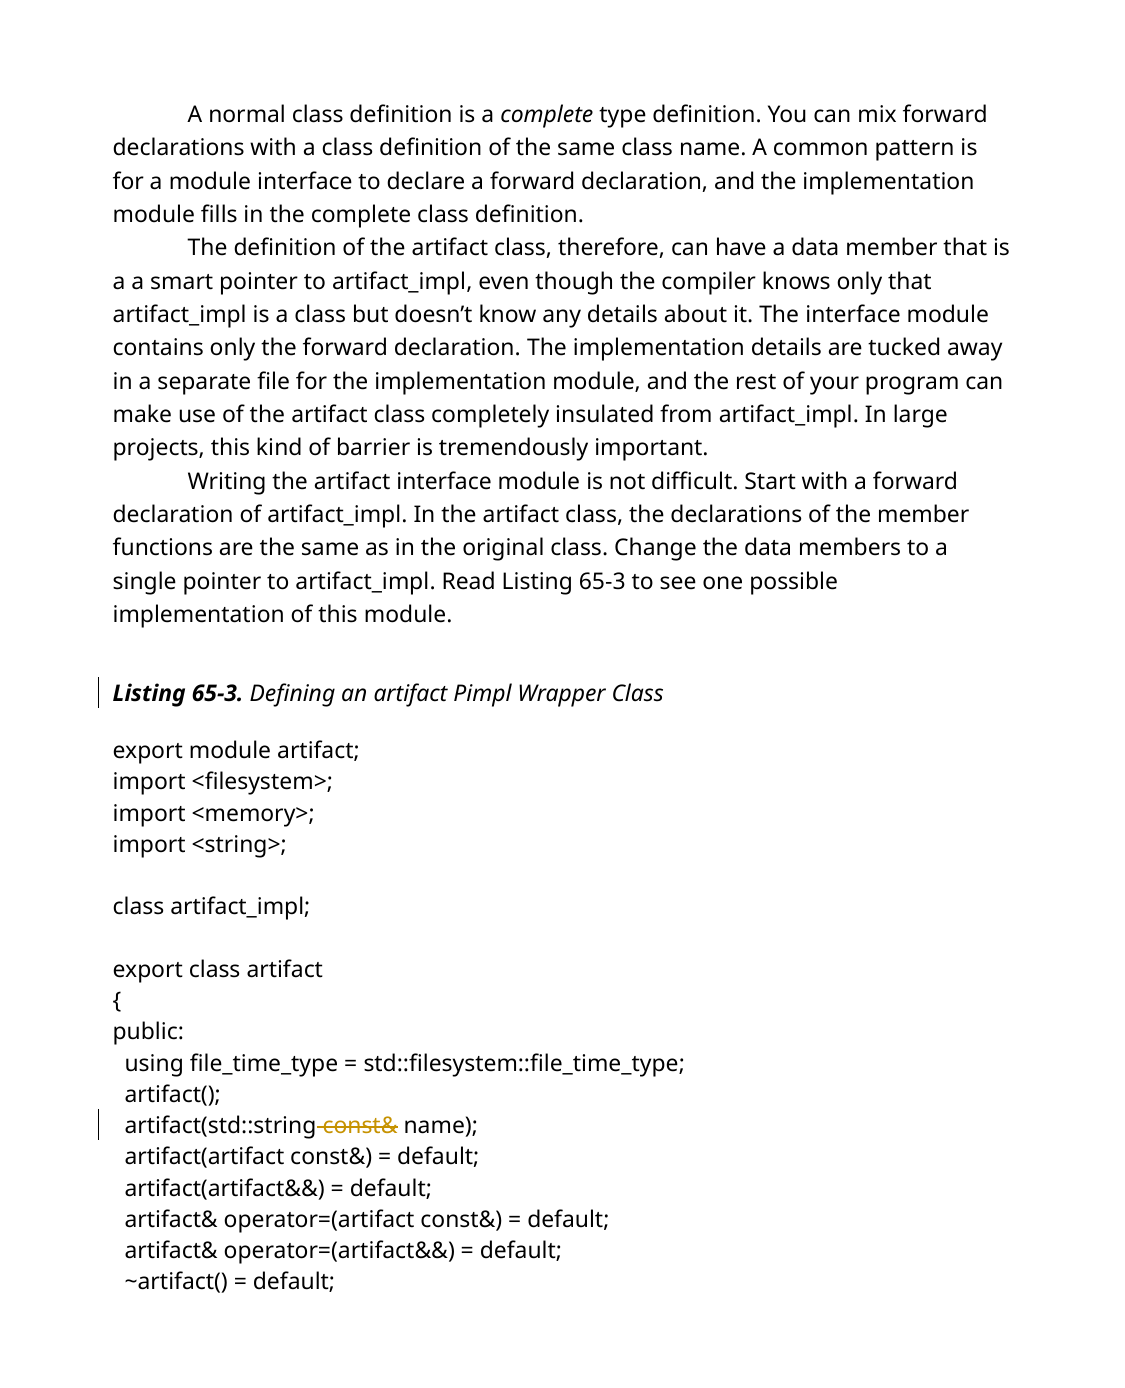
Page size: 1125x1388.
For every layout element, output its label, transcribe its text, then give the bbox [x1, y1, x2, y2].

text artifact(); [112, 1078, 1012, 1109]
text A normal class definition is a complete type definition. You can mix forward declarations with a class definition of the same class name. A common pattern is for a module interface to declare a forward declaration, and the implementation module fills in the complete class definition. [112, 96, 1012, 229]
text Writing the artifact interface module is not difficult. Start with a forward declaration of artifact_impl. In the artifact class, the declarations of the member functions are the same as in the original class. Change the data members to a single pointer to artifact_impl. Read Listing 65-3 to see one possible implementation of this module. [112, 463, 1012, 629]
text artifact(std::string name); [112, 1109, 1012, 1140]
text { [112, 984, 1012, 1015]
text artifact& operator=(artifact&&) = default; [112, 1234, 1012, 1265]
text export class artifact [112, 953, 1012, 984]
text ~artifact() = default; [112, 1265, 1012, 1296]
text using file_time_type = std::filesystem::file_time_type; [112, 1046, 1012, 1078]
text artifact(artifact&&) = default; [112, 1171, 1012, 1203]
text import <string>; [112, 828, 1012, 859]
text export module artifact; [112, 734, 1012, 765]
text import <filesystem>; [112, 765, 1012, 796]
text artifact(artifact const&) = default; [112, 1140, 1012, 1171]
text artifact& operator=(artifact const&) = default; [112, 1203, 1012, 1234]
text import <memory>; [112, 796, 1012, 828]
text The definition of the artifact class, therefore, can have a data member that is a a smart pointer to artifact_impl, even though the compiler knows only that artifact_impl is a class but doesn’t know any details about it. The interface module contains only the forward declaration. The implementation details are tucked away in a separate file for the implementation module, and the rest of your program can make use of the artifact class completely insulated from artifact_impl. In large projects, this kind of barrier is tremendously important. [112, 229, 1012, 463]
text class artifact_impl; [112, 890, 1012, 921]
text Listing 65-3. Defining an artifact Pimpl Wrapper Class [112, 677, 1012, 708]
text public: [112, 1015, 1012, 1046]
